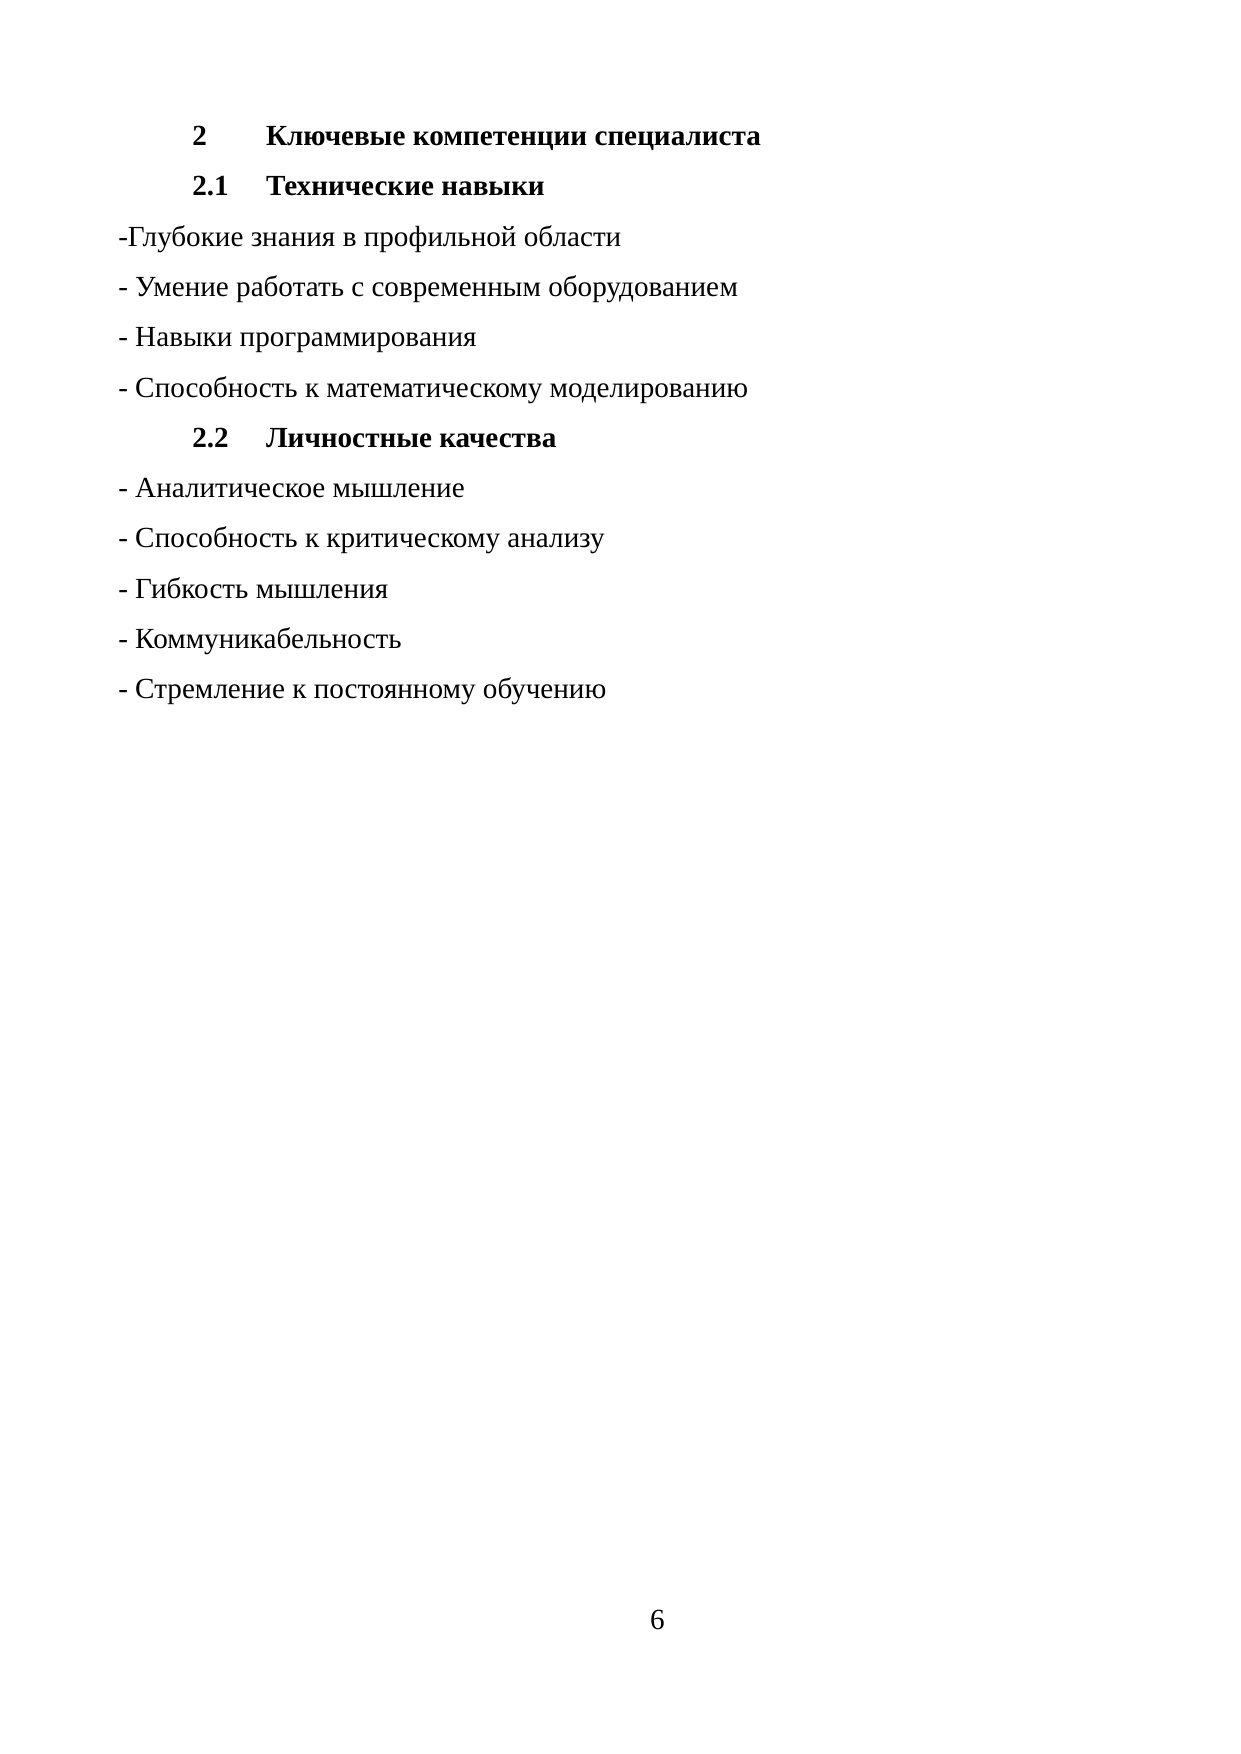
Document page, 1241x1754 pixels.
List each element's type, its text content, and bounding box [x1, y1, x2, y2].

text - Гибкость мышления [118, 571, 1122, 604]
text - Стремление к постоянному обучению [118, 672, 1122, 705]
subtitle Ключевые компетенции специалиста [118, 118, 1122, 152]
text - Способность к критическому анализу [118, 521, 1122, 554]
subtitle Технические навыки [118, 168, 1122, 202]
text - Навыки программирования [118, 319, 1122, 353]
text - Коммуникабельность [118, 621, 1122, 655]
text - Аналитическое мышление [118, 470, 1122, 504]
text -Глубокие знания в профильной области [118, 219, 1122, 252]
subtitle Личностные качества [118, 420, 1122, 453]
text - Умение работать с современным оборудованием [118, 269, 1122, 303]
text - Способность к математическому моделированию [118, 370, 1122, 403]
